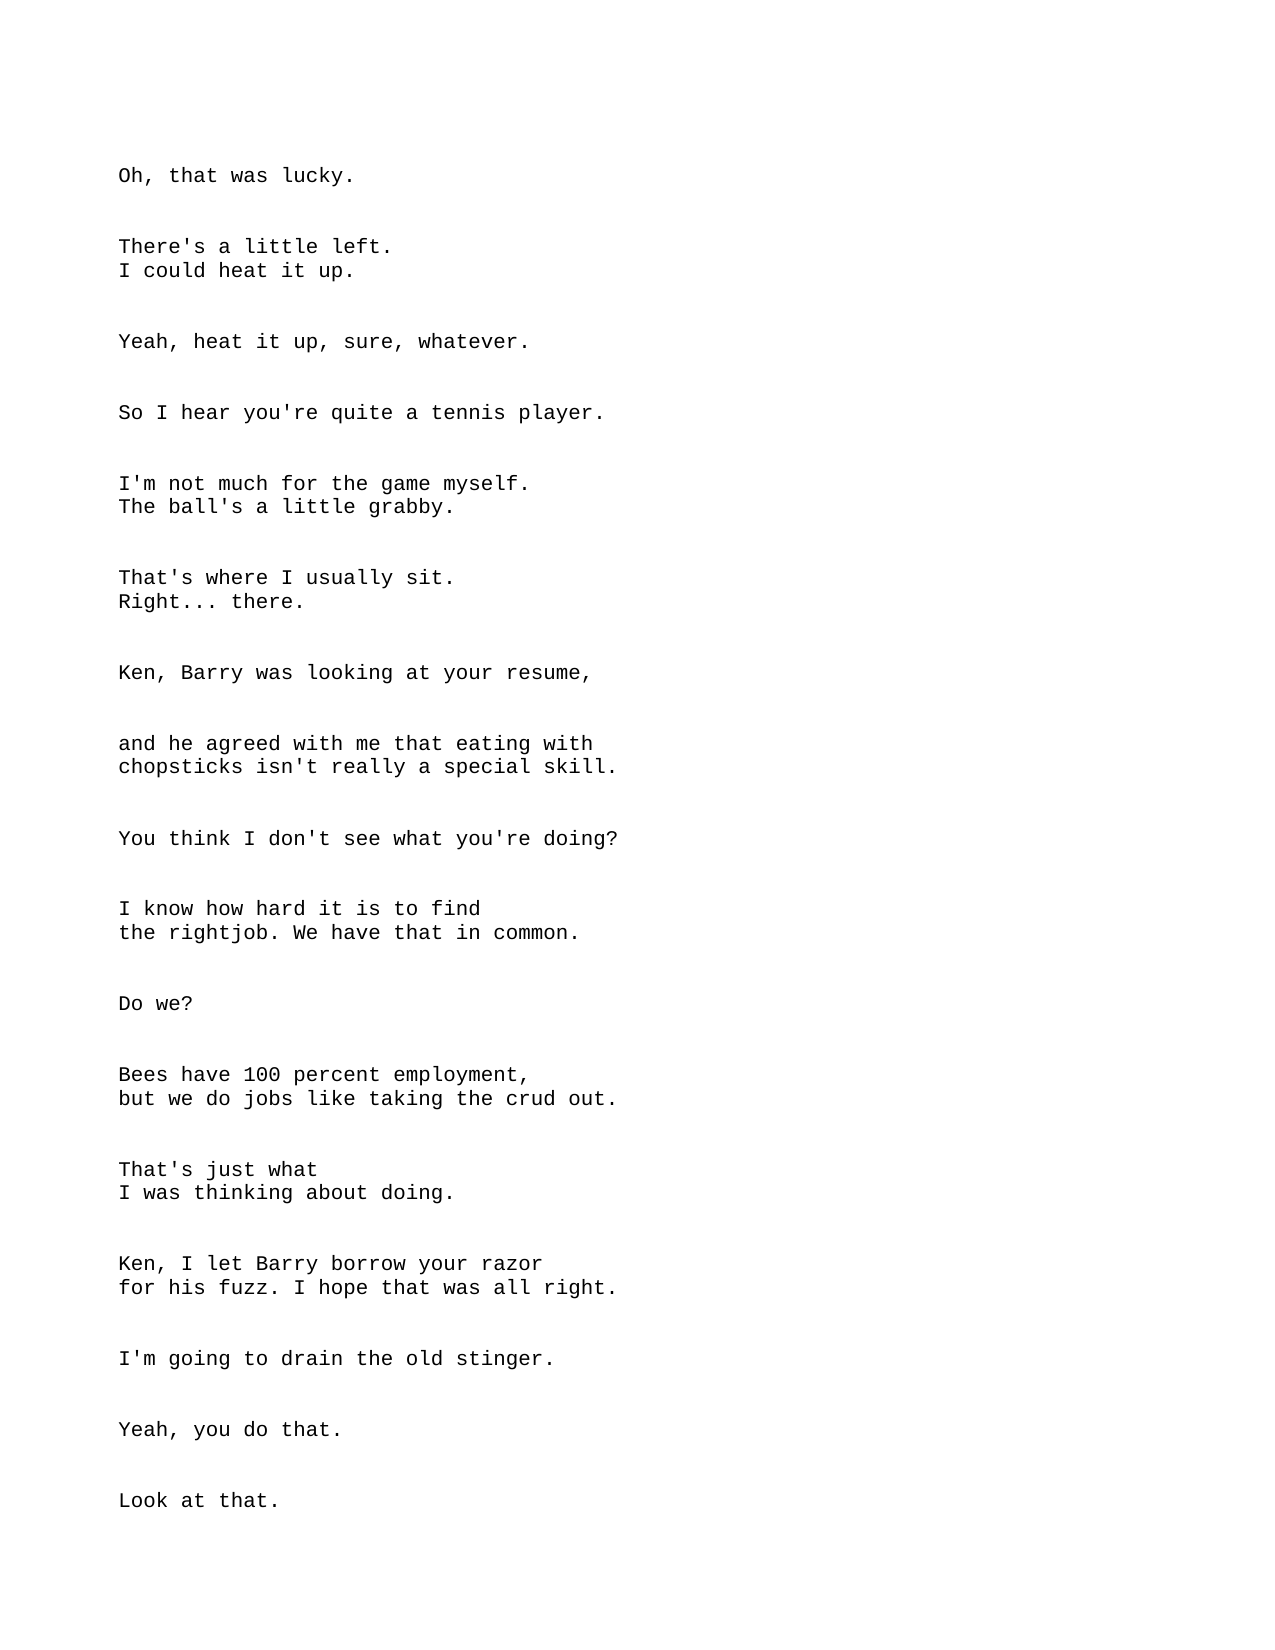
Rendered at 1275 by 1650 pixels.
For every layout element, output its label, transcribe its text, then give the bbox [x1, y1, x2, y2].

text Do we? [118, 993, 1157, 1017]
text Yeah, heat it up, sure, whatever. [118, 331, 1157, 354]
text Ken, I let Barry borrow your razor [118, 1253, 1157, 1277]
text There's a little left. [118, 236, 1157, 260]
text That's where I usually sit. [118, 567, 1157, 591]
text Look at that. [118, 1489, 1157, 1513]
text I'm going to drain the old stinger. [118, 1348, 1157, 1371]
text You think I don't see what you're doing? [118, 827, 1157, 851]
text and he agreed with me that eating with [118, 733, 1157, 757]
text Right... there. [118, 591, 1157, 615]
text Yeah, you do that. [118, 1419, 1157, 1442]
text I'm not much for the game myself. [118, 473, 1157, 496]
text but we do jobs like taking the crud out. [118, 1088, 1157, 1111]
text I was thinking about doing. [118, 1182, 1157, 1206]
text the rightjob. We have that in common. [118, 922, 1157, 946]
text I know how hard it is to find [118, 898, 1157, 922]
text chopsticks isn't really a special skill. [118, 757, 1157, 780]
text I could heat it up. [118, 260, 1157, 284]
text Ken, Barry was looking at your resume, [118, 662, 1157, 686]
text That's just what [118, 1158, 1157, 1182]
text The ball's a little grabby. [118, 496, 1157, 520]
text So I hear you're quite a tennis player. [118, 402, 1157, 426]
text for his fuzz. I hope that was all right. [118, 1277, 1157, 1300]
text Bees have 100 percent employment, [118, 1064, 1157, 1088]
text Oh, that was lucky. [118, 165, 1157, 189]
